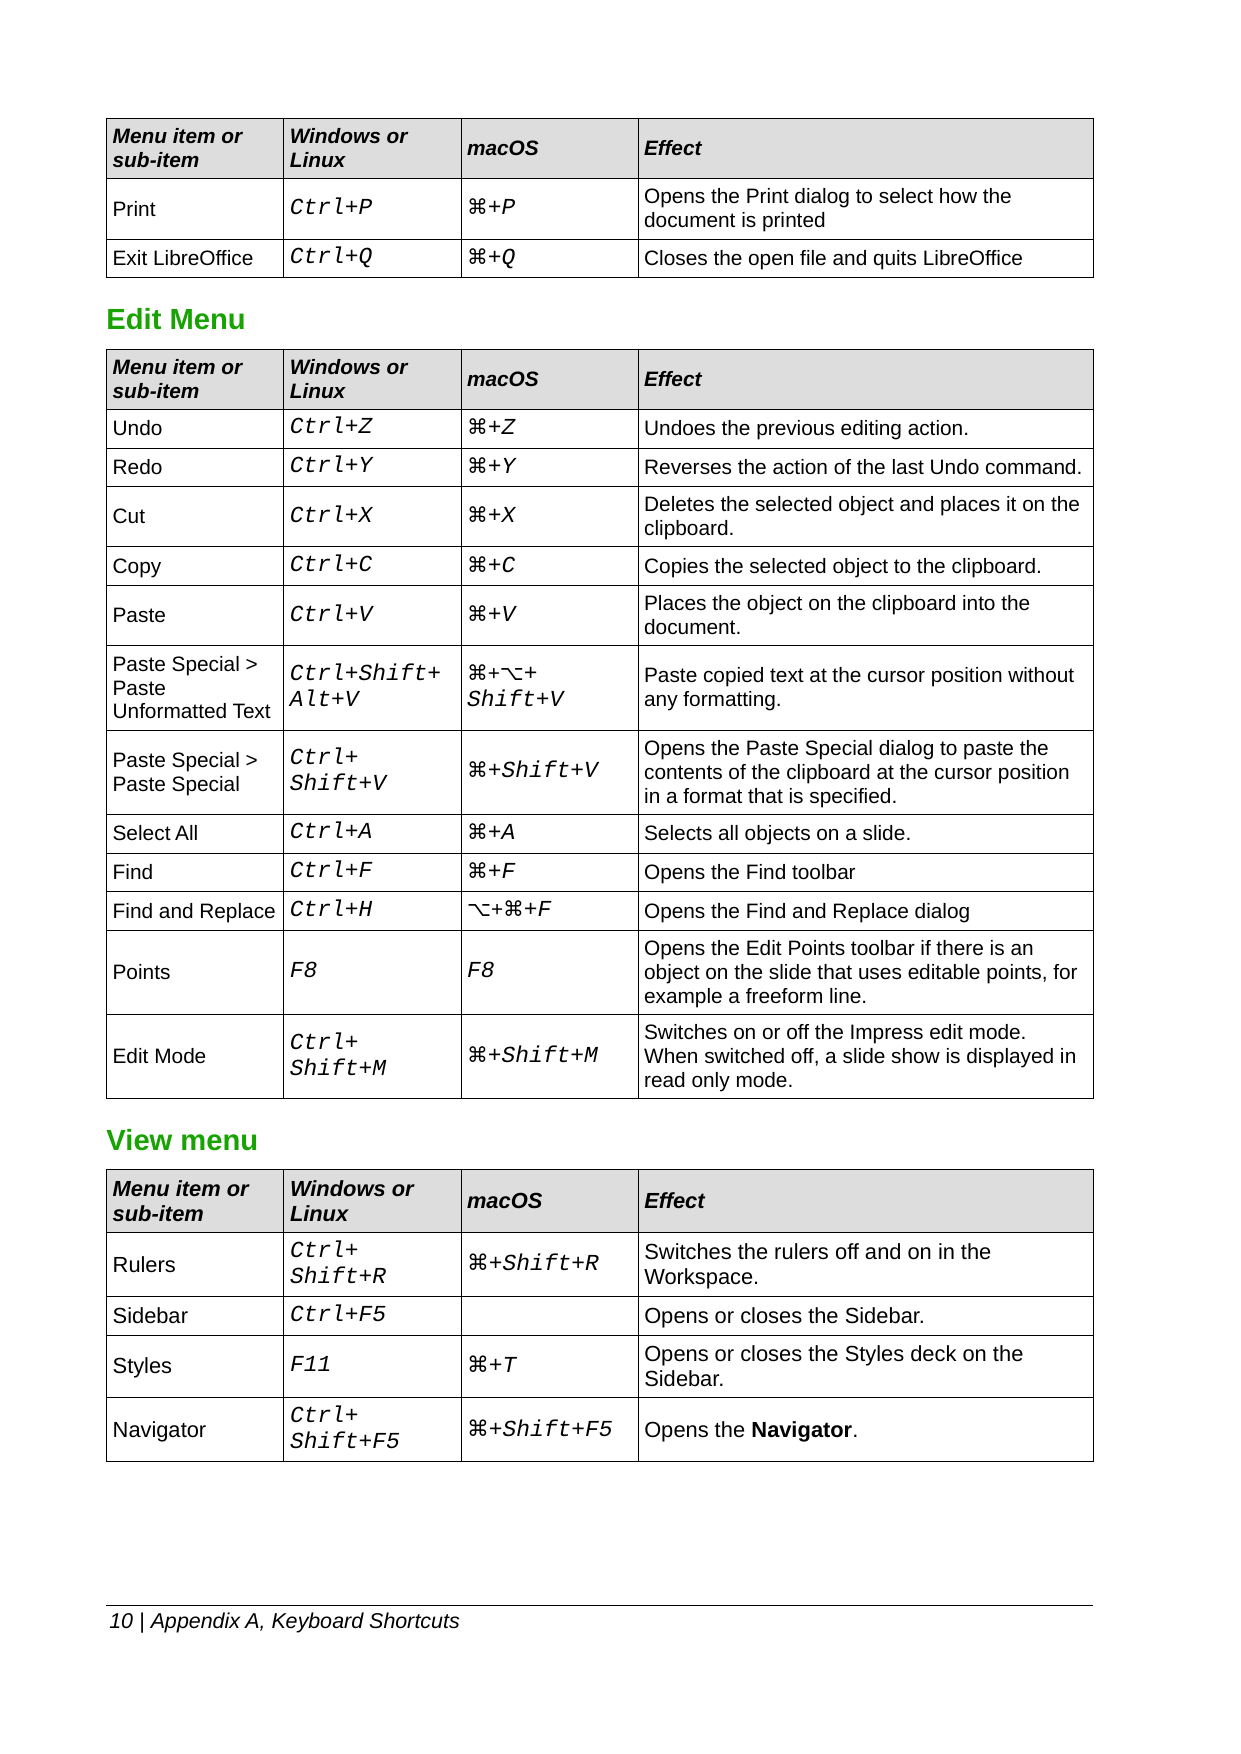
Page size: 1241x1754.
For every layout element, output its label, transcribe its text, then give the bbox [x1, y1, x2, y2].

table_header macOS [462, 1170, 638, 1232]
table_cell Ctrl+X [284, 487, 461, 546]
table_cell Paste [107, 586, 283, 645]
table_cell Opens the Find and Replace dialog [639, 892, 1093, 930]
table_cell ⌘+Shift+V [462, 731, 638, 814]
table_cell Edit Mode [107, 1015, 283, 1098]
table_cell ⌘+Shift+M [462, 1015, 638, 1098]
table_cell ⌘+P [462, 179, 638, 238]
table_cell Sidebar [107, 1297, 283, 1334]
table_cell Switches the rulers off and on in the Workspace. [639, 1233, 1093, 1296]
table_header Menu item or sub-item [107, 350, 283, 409]
table_cell Opens the Navigator. [639, 1398, 1093, 1461]
table_cell ⌘+Shift+F5 [462, 1398, 638, 1461]
table_cell F11 [284, 1336, 461, 1397]
table_cell Ctrl+Q [284, 240, 461, 277]
table_cell Ctrl+Y [284, 449, 461, 486]
table_header Effect [639, 1170, 1093, 1232]
table_cell Ctrl+F5 [284, 1297, 461, 1334]
table_cell Undo [107, 410, 283, 447]
table_cell Navigator [107, 1398, 283, 1461]
table_cell Paste Special > Paste Unformatted Text [107, 646, 283, 729]
table_cell Reverses the action of the last Undo command. [639, 449, 1093, 486]
table_cell ⌘+A [462, 815, 638, 852]
table_cell Opens the Edit Points toolbar if there is an object on the slide that uses editable points, for example a freeform line. [639, 931, 1093, 1014]
table_cell Find and Replace [107, 892, 283, 930]
table_cell ⌘+Z [462, 410, 638, 447]
table_cell Selects all objects on a slide. [639, 815, 1093, 852]
subtitle View menu [106, 1123, 1093, 1157]
table_cell F8 [462, 931, 638, 1014]
table_cell Copies the selected object to the clipboard. [639, 547, 1093, 585]
table_header macOS [462, 350, 638, 409]
table_cell ⌘+Y [462, 449, 638, 486]
table_cell Ctrl+C [284, 547, 461, 585]
table_cell Ctrl+ Shift+F5 [284, 1398, 461, 1461]
table_cell Ctrl+F [284, 854, 461, 891]
table_header Menu item or sub-item [107, 119, 283, 178]
table_header Menu item or sub-item [107, 1170, 283, 1232]
table_cell Closes the open file and quits LibreOffice [639, 240, 1093, 277]
table_cell ⌘+V [462, 586, 638, 645]
table_cell Switches on or off the Impress edit mode. When switched off, a slide show is displayed in read only mode. [639, 1015, 1093, 1098]
table_cell F8 [284, 931, 461, 1014]
table_cell ⌘+X [462, 487, 638, 546]
table_cell Ctrl+H [284, 892, 461, 930]
table_cell Opens or closes the Sidebar. [639, 1297, 1093, 1334]
table_cell Select All [107, 815, 283, 852]
table_cell Ctrl+P [284, 179, 461, 238]
table_cell Styles [107, 1336, 283, 1397]
table_cell Rulers [107, 1233, 283, 1296]
table_cell Print [107, 179, 283, 238]
table_cell Opens the Print dialog to select how the document is printed [639, 179, 1093, 238]
table_cell [462, 1297, 638, 1334]
table_cell Find [107, 854, 283, 891]
table_cell Undoes the previous editing action. [639, 410, 1093, 447]
table_cell Opens the Paste Special dialog to paste the contents of the clipboard at the cursor position in a format that is specified. [639, 731, 1093, 814]
table_cell Opens the Find toolbar [639, 854, 1093, 891]
table_cell Ctrl+Z [284, 410, 461, 447]
table_cell Ctrl+ Shift+R [284, 1233, 461, 1296]
table_cell Ctrl+A [284, 815, 461, 852]
table_cell ⌘+⌥+ Shift+V [462, 646, 638, 729]
table_cell Opens or closes the Styles deck on the Sidebar. [639, 1336, 1093, 1397]
table_cell Deletes the selected object and places it on the clipboard. [639, 487, 1093, 546]
table_cell ⌘+T [462, 1336, 638, 1397]
table_header Effect [639, 119, 1093, 178]
table_header Windows or Linux [284, 350, 461, 409]
table_cell Points [107, 931, 283, 1014]
table_cell ⌥+⌘+F [462, 892, 638, 930]
table_header Effect [639, 350, 1093, 409]
table_cell Paste copied text at the cursor position without any formatting. [639, 646, 1093, 729]
table_cell ⌘+C [462, 547, 638, 585]
subtitle Edit Menu [106, 302, 1093, 336]
table_cell ⌘+Shift+R [462, 1233, 638, 1296]
table_cell Ctrl+ Shift+M [284, 1015, 461, 1098]
table_header macOS [462, 119, 638, 178]
table_cell Redo [107, 449, 283, 486]
table_cell Exit LibreOffice [107, 240, 283, 277]
table_cell Ctrl+Shift+Alt+V [284, 646, 461, 729]
table_cell Cut [107, 487, 283, 546]
table_cell Paste Special > Paste Special [107, 731, 283, 814]
table_cell ⌘+F [462, 854, 638, 891]
table_header Windows or Linux [284, 1170, 461, 1232]
table_cell Ctrl+ Shift+V [284, 731, 461, 814]
table_cell Places the object on the clipboard into the document. [639, 586, 1093, 645]
table_cell ⌘+Q [462, 240, 638, 277]
table_cell Copy [107, 547, 283, 585]
table_header Windows or Linux [284, 119, 461, 178]
table_cell Ctrl+V [284, 586, 461, 645]
